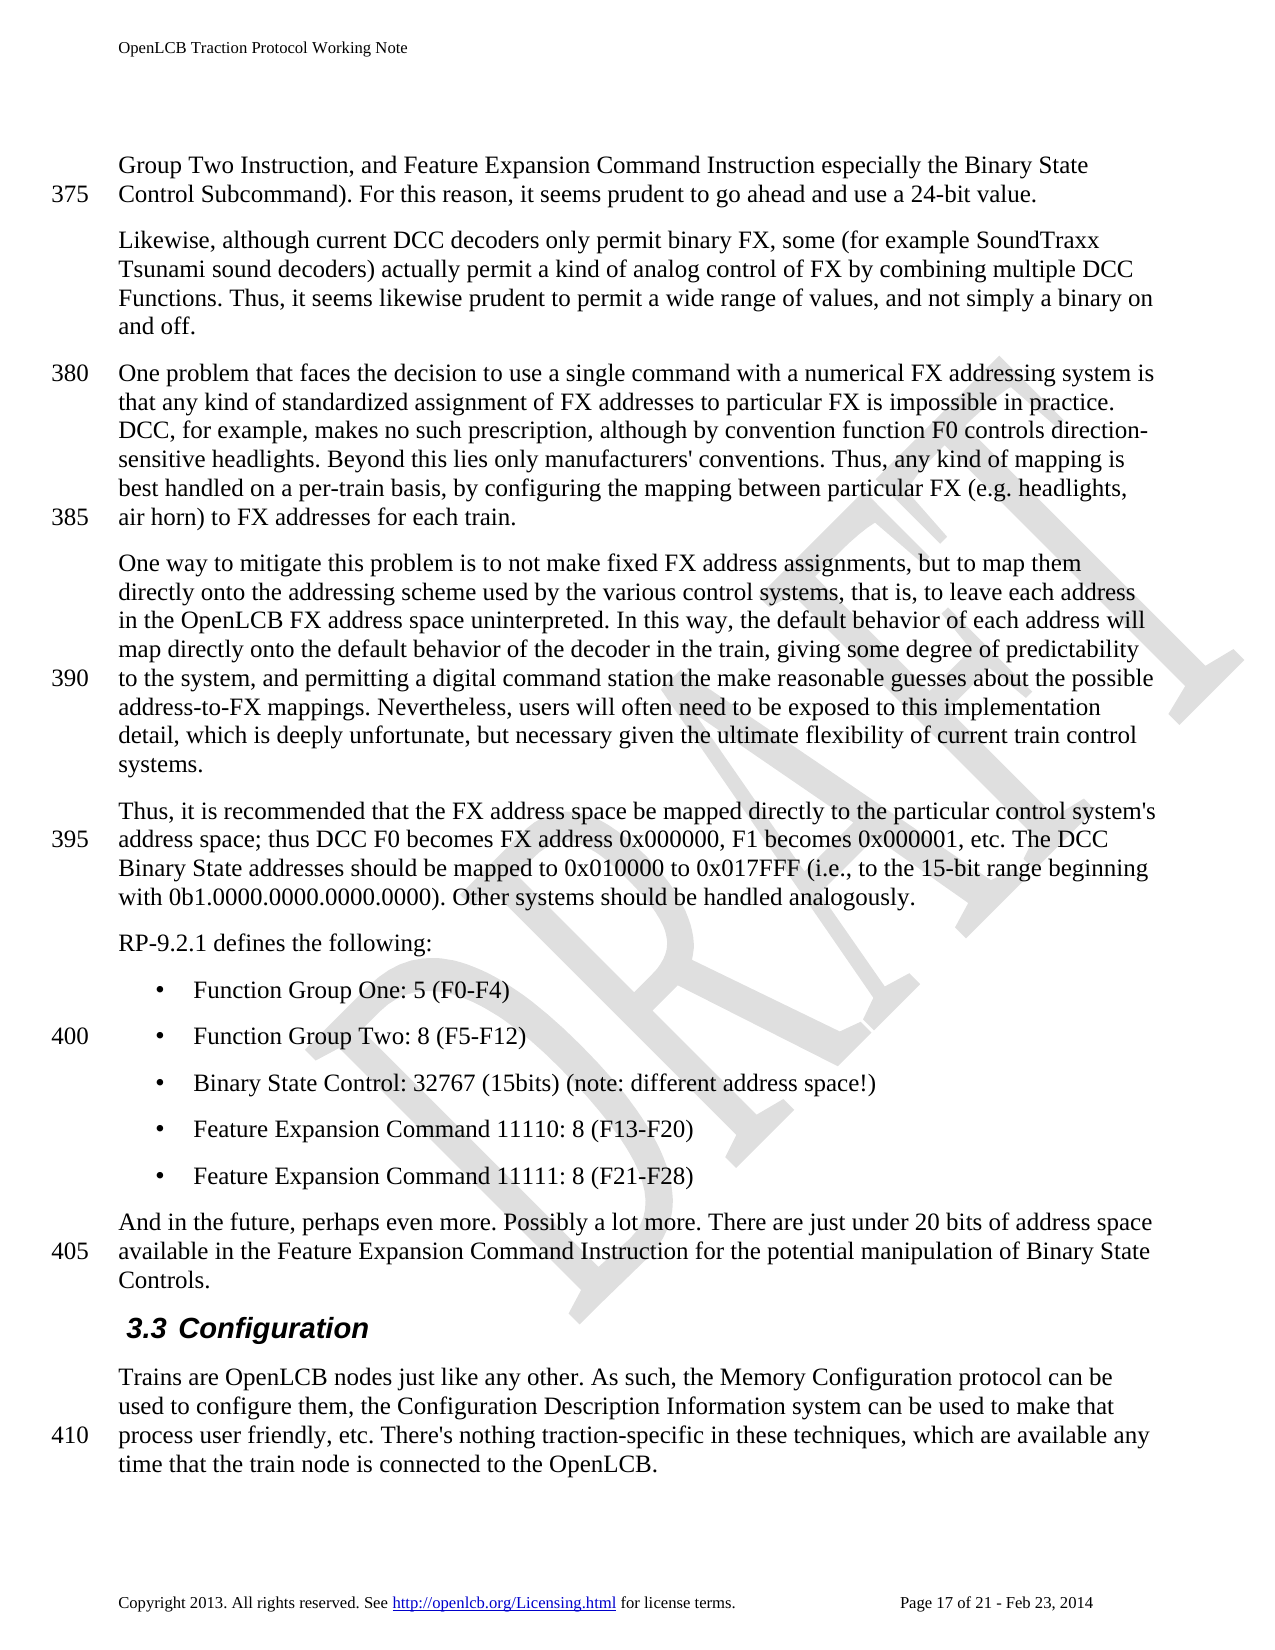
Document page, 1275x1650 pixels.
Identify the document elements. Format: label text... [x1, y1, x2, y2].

list Function Group Two: 8 (F5-F12) [856, 1021, 1157, 1050]
text And in the future, perhaps even more. Possibly a lot more. There are just under 20 bits of address space available in the Feature Expansion Command Instruction for the potential manipulation of Binary State Controls. [540, 1207, 645, 1266]
list Feature Expansion Command 11110: 8 (F13-F20) [763, 1114, 1157, 1143]
list Feature Expansion Command 11110: 8 (F13-F20) [156, 1114, 433, 1143]
text Trains are OpenLCB nodes just like any other. As such, the Memory Configuration protocol can be used to configure them, the Configuration Description Information system can be used to make that process user friendly, etc. There's nothing traction-specific in these techniques, which are available any time that the train node is connected to the OpenLCB. [118, 1362, 1157, 1477]
list Function Group One: 5 (F0-F4) [391, 992, 474, 1004]
text And in the future, perhaps even more. Possibly a lot more. There are just under 20 bits of address space available in the Feature Expansion Command Instruction for the potential manipulation of Binary State Controls. [118, 1207, 580, 1293]
list Binary State Control: 32767 (15bits) (note: different address space!) [401, 1068, 586, 1097]
text One way to mitigate this problem is to not make fixed FX address assignments, but to map them directly onto the addressing scheme used by the various control systems, that is, to leave each address in the OpenLCB FX address space uninterpreted. In this way, the default behavior of each address will map directly onto the default behavior of the decoder in the train, giving some degree of predictability to the system, and permitting a digital command station the make reasonable guesses about the possible address-to-FX mappings. Nevertheless, users will often need to be exposed to this implementation detail, which is deeply unfortunate, but necessary given the ultimate flexibility of current train control systems. [816, 548, 1157, 778]
text One problem that faces the decision to use a single command with a numerical FX addressing system is that any kind of standardized assignment of FX addresses to particular FX is impossible in practice. DCC, for example, makes no such prescription, although by convention function F0 controls direction-sensitive headlights. Beyond this lies only manufacturers' conventions. Thus, any kind of mapping is best handled on a per-train basis, by configuring the mapping between particular FX (e.g. headlights, air horn) to FX addresses for each train. [118, 358, 995, 530]
list Function Group Two: 8 (F5-F12) [365, 1021, 539, 1050]
subtitle Configuration [118, 1311, 1157, 1345]
list Binary State Control: 32767 (15bits) (note: different address space!) [711, 1068, 1157, 1097]
text [845, 928, 1157, 957]
text Thus, it is recommended that the FX address space be mapped directly to the particular control system's address space; thus DCC F0 becomes FX address 0x000000, F1 becomes 0x000001, etc. The DCC Binary State addresses should be mapped to 0x010000 to 0x017FFF (i.e., to the 15-bit range beginning with 0b1.0000.0000.0000.0000). Other systems should be handled analogously. [118, 796, 812, 911]
text [692, 928, 844, 957]
list Function Group Two: 8 (F5-F12) [156, 1021, 332, 1050]
list Binary State Control: 32767 (15bits) (note: different address space!) [156, 1068, 387, 1097]
text Thus, it is recommended that the FX address space be mapped directly to the particular control system's address space; thus DCC F0 becomes FX address 0x000000, F1 becomes 0x000001, etc. The DCC Binary State addresses should be mapped to 0x010000 to 0x017FFF (i.e., to the 15-bit range beginning with 0b1.0000.0000.0000.0000). Other systems should be handled analogously. [826, 840, 967, 911]
list Feature Expansion Command 11111: 8 (F21-F28) [494, 1161, 643, 1189]
list Function Group One: 5 (F0-F4) [726, 975, 872, 1004]
text Thus, it is recommended that the FX address space be mapped directly to the particular control system's address space; thus DCC F0 becomes FX address 0x000000, F1 becomes 0x000001, etc. The DCC Binary State addresses should be mapped to 0x010000 to 0x017FFF (i.e., to the 15-bit range beginning with 0b1.0000.0000.0000.0000). Other systems should be handled analogously. [869, 796, 1157, 911]
list Function Group One: 5 (F0-F4) [661, 986, 712, 1004]
text One way to mitigate this problem is to not make fixed FX address assignments, but to map them directly onto the addressing scheme used by the various control systems, that is, to leave each address in the OpenLCB FX address space uninterpreted. In this way, the default behavior of each address will map directly onto the default behavior of the decoder in the train, giving some degree of predictability to the system, and permitting a digital command station the make reasonable guesses about the possible address-to-FX mappings. Nevertheless, users will often need to be exposed to this implementation detail, which is deeply unfortunate, but necessary given the ultimate flexibility of current train control systems. [118, 548, 975, 778]
list Feature Expansion Command 11110: 8 (F13-F20) [641, 1114, 735, 1143]
text One problem that faces the decision to use a single command with a numerical FX addressing system is that any kind of standardized assignment of FX addresses to particular FX is impossible in practice. DCC, for example, makes no such prescription, although by convention function F0 controls direction-sensitive headlights. Beyond this lies only manufacturers' conventions. Thus, any kind of mapping is best handled on a per-train basis, by configuring the mapping between particular FX (e.g. headlights, air horn) to FX addresses for each train. [966, 358, 1157, 530]
text Group Two Instruction, and Feature Expansion Command Instruction especially the Binary State Control Subcommand). For this reason, it seems prudent to go ahead and use a 24-bit value. [118, 150, 1157, 207]
text Likewise, although current DCC decoders only permit binary FX, some (for example SoundTraxx Tsunami sound decoders) actually permit a kind of analog control of FX by combining multiple DCC Functions. Thus, it seems likewise prudent to permit a wide range of values, and not simply a binary on and off. [118, 225, 1157, 340]
list Function Group Two: 8 (F5-F12) [557, 1021, 650, 1050]
list Binary State Control: 32767 (15bits) (note: different address space!) [604, 1068, 697, 1097]
list Feature Expansion Command 11111: 8 (F21-F28) [156, 1161, 479, 1189]
list Function Group Two: 8 (F5-F12) [664, 1021, 803, 1050]
text RP-9.2.1 defines the following: [118, 928, 557, 957]
list Feature Expansion Command 11111: 8 (F21-F28) [666, 1161, 1157, 1189]
list Function Group One: 5 (F0-F4) [156, 975, 380, 1004]
text And in the future, perhaps even more. Possibly a lot more. There are just under 20 bits of address space available in the Feature Expansion Command Instruction for the potential manipulation of Binary State Controls. [613, 1207, 1157, 1293]
list Feature Expansion Command 11110: 8 (F13-F20) [447, 1114, 622, 1143]
text Thus, it is recommended that the FX address space be mapped directly to the particular control system's address space; thus DCC F0 becomes FX address 0x000000, F1 becomes 0x000001, etc. The DCC Binary State addresses should be mapped to 0x010000 to 0x017FFF (i.e., to the 15-bit range beginning with 0b1.0000.0000.0000.0000). Other systems should be handled analogously. [518, 842, 653, 911]
text [571, 928, 667, 957]
list Function Group One: 5 (F0-F4) [902, 975, 1157, 1004]
list Function Group One: 5 (F0-F4) [494, 975, 604, 1004]
